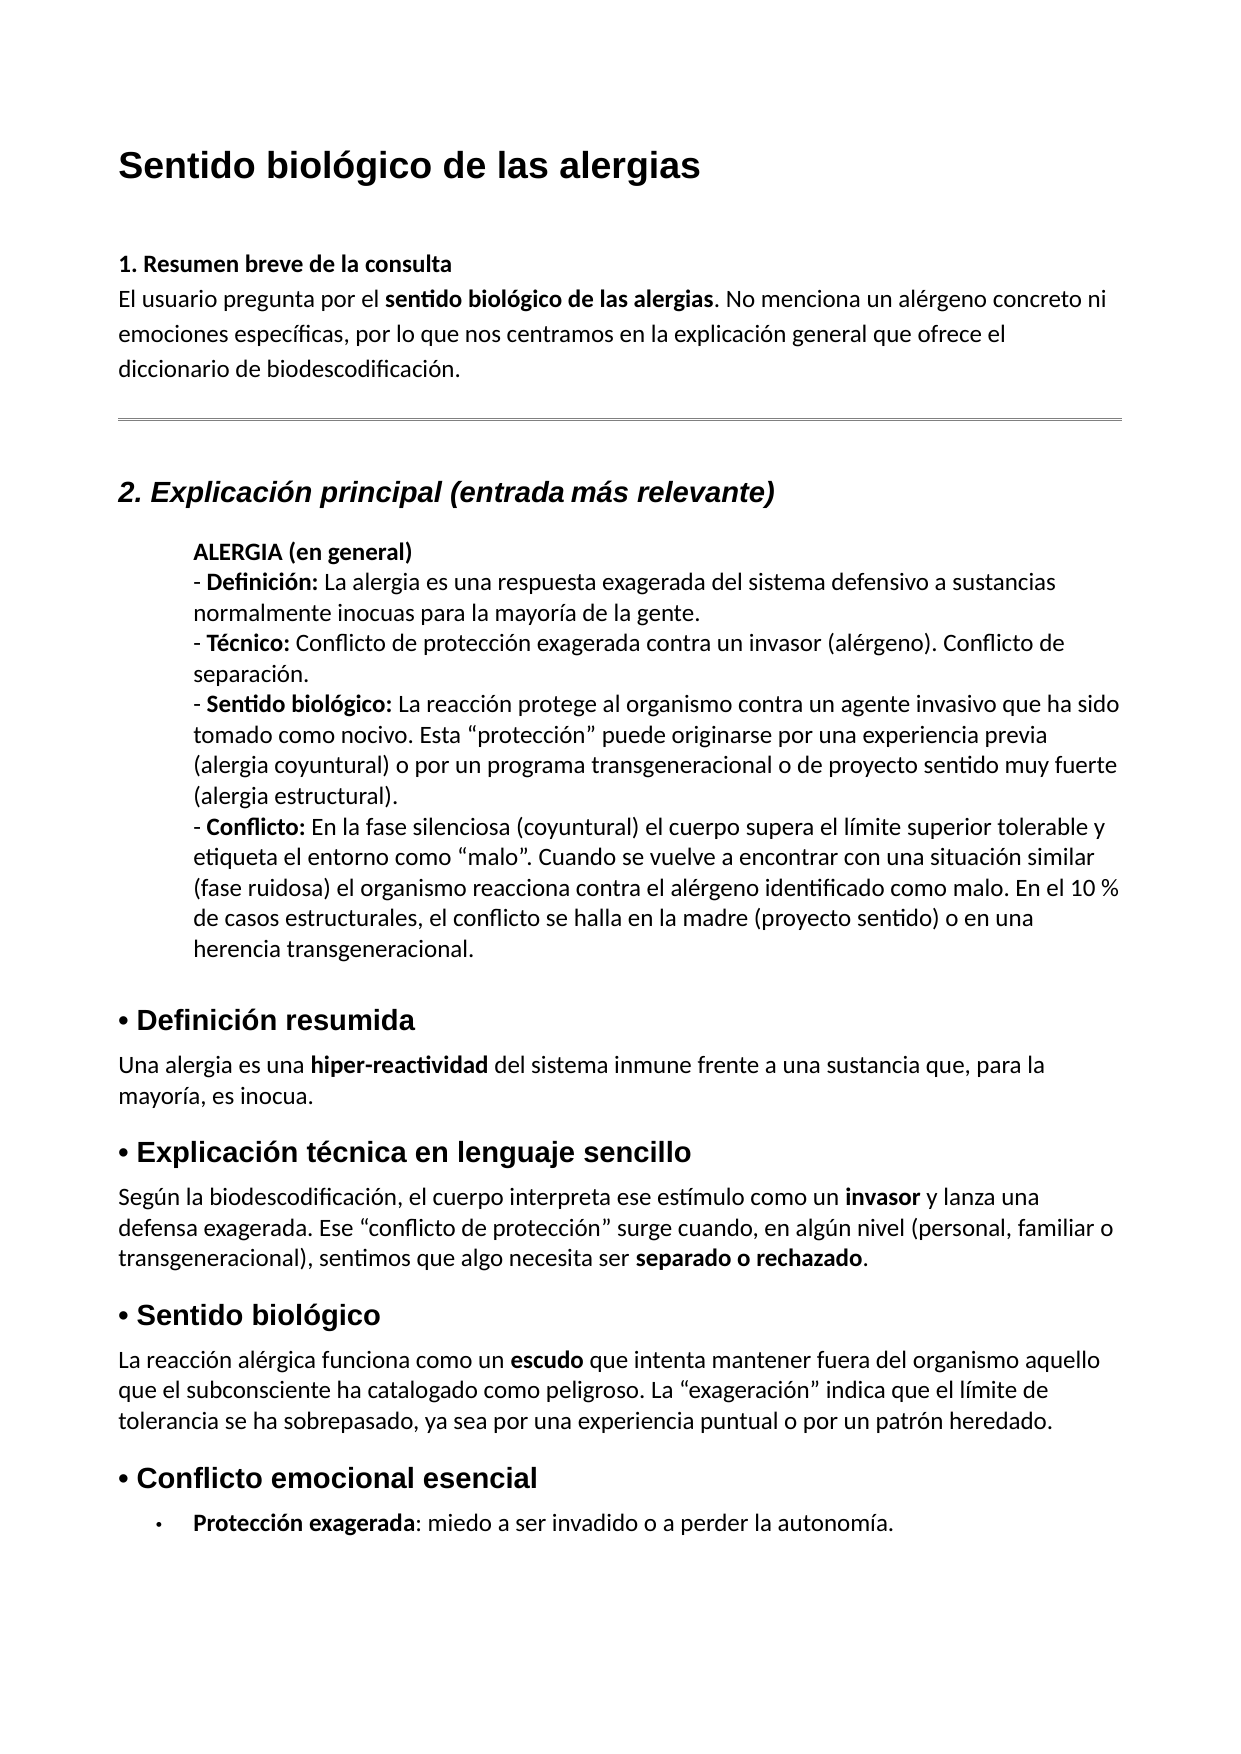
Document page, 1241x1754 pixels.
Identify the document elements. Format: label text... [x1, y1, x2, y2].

text Según la biodescodificación, el cuerpo interpreta ese estímulo como un invasor y lanza una defensa exagerada. Ese “conflicto de protección” surge cuando, en algún nivel (personal, familiar o transgeneracional), sentimos que algo necesita ser separado o rechazado. [118, 1181, 1122, 1273]
text Una alergia es una hiper‑reactividad del sistema inmune frente a una sustancia que, para la mayoría, es inocua. [118, 1049, 1122, 1110]
subtitle • Explicación técnica en lenguaje sencillo [118, 1135, 1122, 1169]
subtitle 2. Explicación principal (entrada más relevante) [118, 475, 1122, 508]
subtitle Sentido biológico de las alergias [118, 143, 1122, 186]
list Protección exagerada: miedo a ser invadido o a perder la autonomía. [156, 1507, 1122, 1572]
text 1. Resumen breve de la consulta El usuario pregunta por el sentido biológico de las alergias. No menciona un alérgeno concreto ni emociones específicas, por lo que nos centramos en la explicación general que ofrece el diccionario de biodescodificación. [118, 248, 1122, 384]
subtitle • Sentido biológico [118, 1298, 1122, 1332]
text La reacción alérgica funciona como un escudo que intenta mantener fuera del organismo aquello que el subconsciente ha catalogado como peligroso. La “exageración” indica que el límite de tolerancia se ha sobrepasado, ya sea por una experiencia puntual o por un patrón heredado. [118, 1344, 1122, 1436]
text ALERGIA (en general) - Definición: La alergia es una respuesta exagerada del sistema defensivo a sustancias normalmente inocuas para la mayoría de la gente. - Técnico: Conflicto de protección exagerada contra un invasor (alérgeno). Conflicto de separación. - Sentido biológico: La reacción protege al organismo contra un agente invasivo que ha sido tomado como nocivo. Esta “protección” puede originarse por una experiencia previa (alergia coyuntural) o por un programa transgeneracional o de proyecto sentido muy fuerte (alergia estructural). - Conflicto: En la fase silenciosa (coyuntural) el cuerpo supera el límite superior tolerable y etiqueta el entorno como “malo”. Cuando se vuelve a encontrar con una situación similar (fase ruidosa) el organismo reacciona contra el alérgeno identificado como malo. En el 10 % de casos estructurales, el conflicto se halla en la madre (proyecto sentido) o en una herencia transgeneracional. [193, 536, 1122, 963]
subtitle • Conflicto emocional esencial [118, 1461, 1122, 1494]
subtitle • Definición resumida [118, 1003, 1122, 1037]
